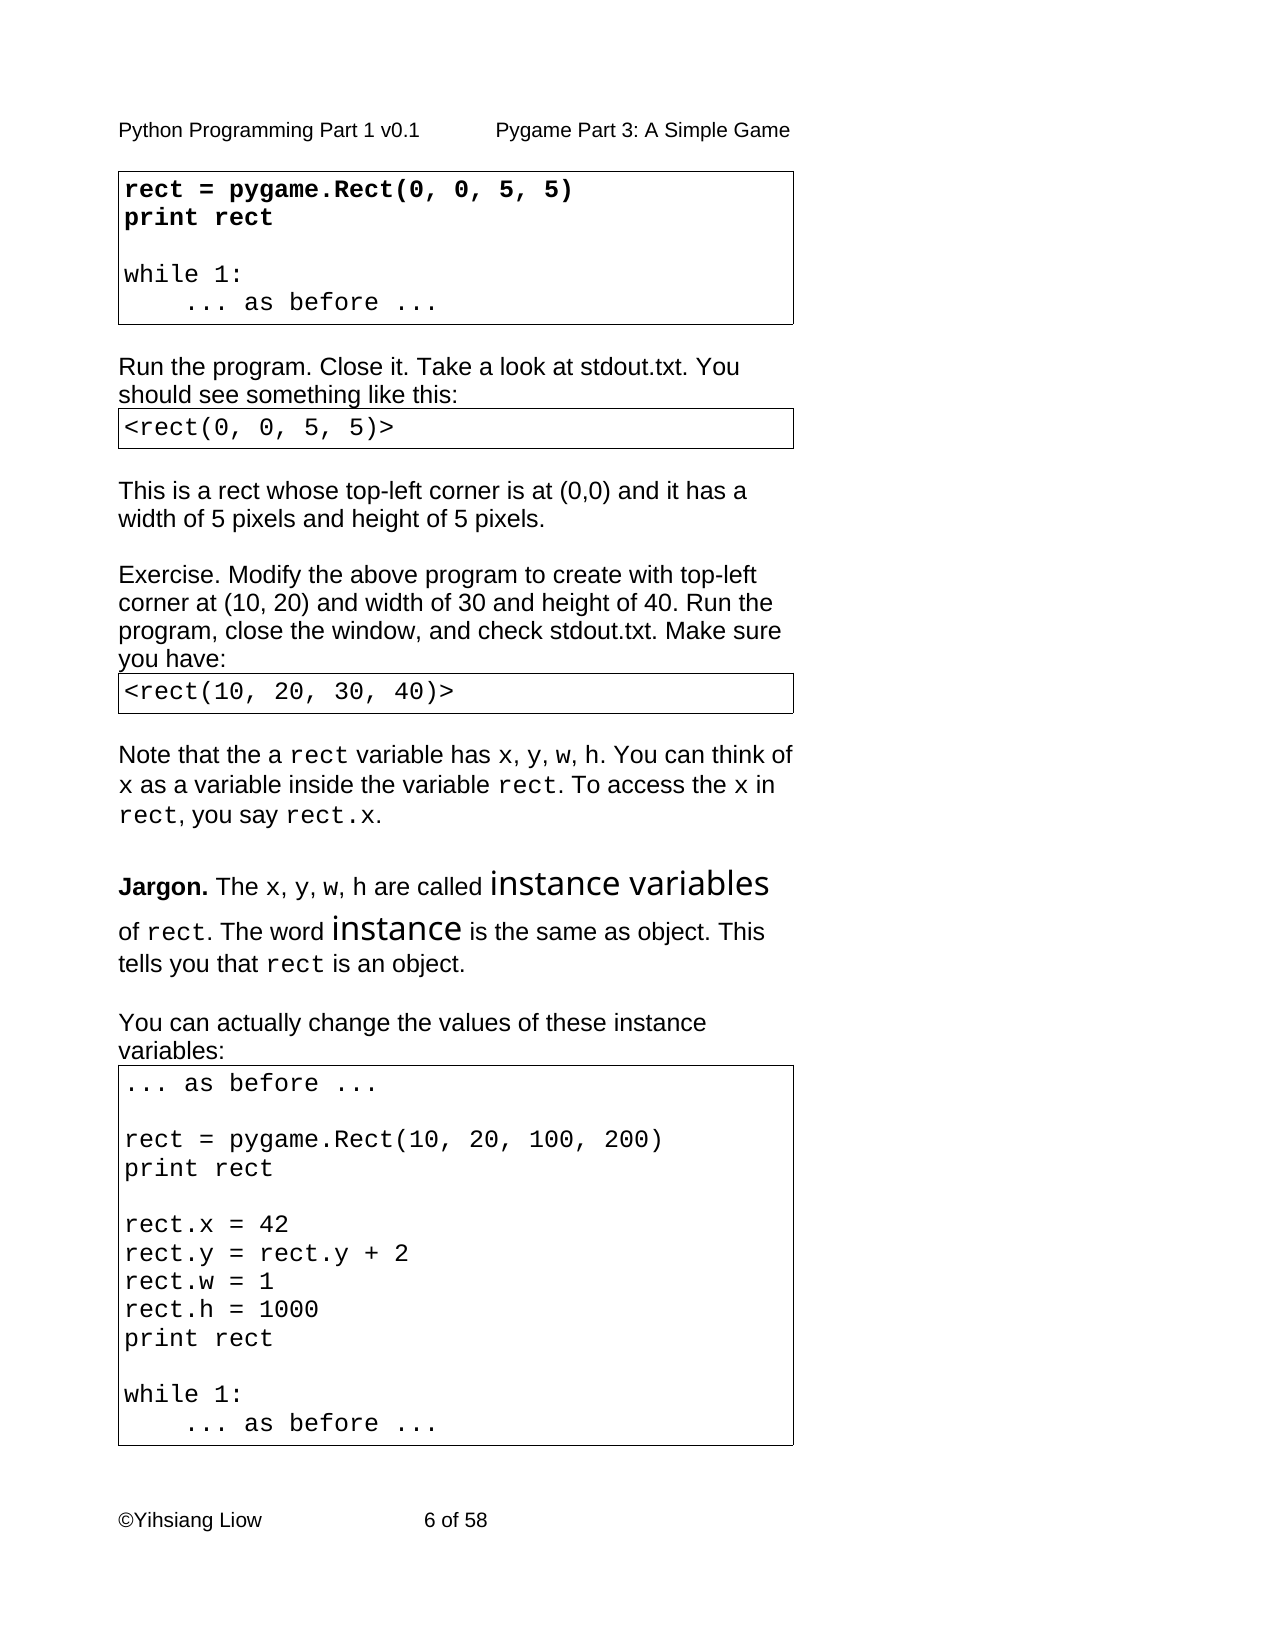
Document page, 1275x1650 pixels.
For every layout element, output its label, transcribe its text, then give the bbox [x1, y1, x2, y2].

table_header <rect(10, 20, 30, 40)> [119, 674, 793, 712]
text Run the program. Close it. Take a look at stdout.txt. You should see something like this: [118, 352, 793, 408]
table_header rect = pygame.Rect(0, 0, 5, 5) print rect while 1: ... as before ... [119, 172, 793, 324]
text Exercise. Modify the above program to create with top-left corner at (10, 20) and width of 30 and height of 40. Run the program, close the window, and check stdout.txt. Make sure you have: [118, 561, 793, 672]
table_header <rect(0, 0, 5, 5)> [119, 409, 793, 448]
text Note that the a rect variable has x, y, w, h. You can think of x as a variable inside the variable rect. To access the x in rect, you say rect.x. [118, 741, 793, 831]
text Jargon. The x, y, w, h are called instance variables of rect. The word instance is the same as object. This tells you that rect is an object. [118, 859, 793, 980]
table_header ... as before ... rect = pygame.Rect(10, 20, 100, 200) print rect rect.x = 42 rect.y = rect.y + 2 rect.w = 1 rect.h = 1000 print rect while 1: ... as before ... [119, 1066, 793, 1444]
text This is a rect whose top-left corner is at (0,0) and it has a width of 5 pixels and height of 5 pixels. [118, 477, 793, 532]
text You can actually change the values of these instance variables: [118, 1009, 793, 1064]
